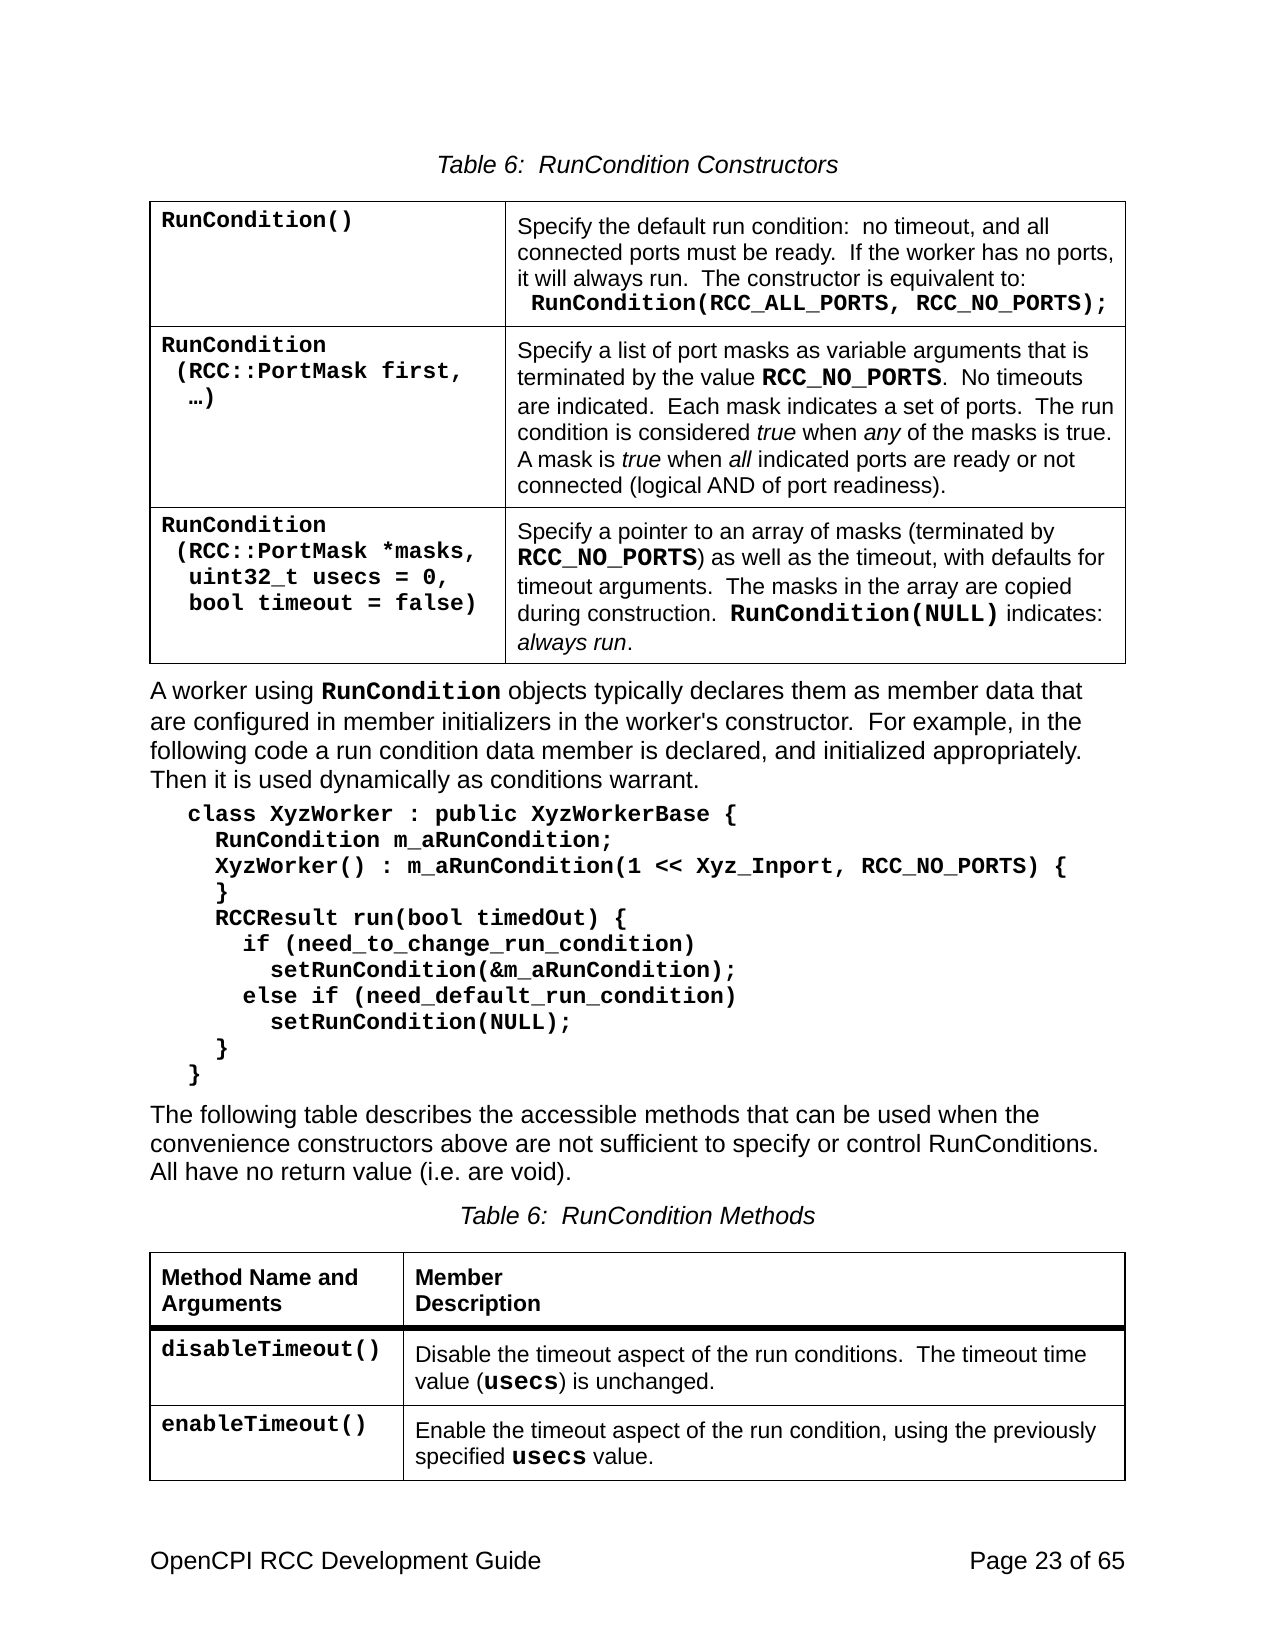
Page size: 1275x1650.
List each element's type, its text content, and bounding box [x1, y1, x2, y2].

table_cell RunCondition (RCC::PortMask *masks, uint32_t usecs = 0, bool timeout = false) [151, 508, 505, 663]
table_cell Specify a pointer to an array of masks (terminated by RCC_NO_PORTS) as well as the timeout, with defaults for timeout arguments. The masks in the array are copied during construction. RunCondition(NULL) indicates: always run. [506, 508, 1125, 663]
table_cell Enable the timeout aspect of the run condition, using the previously specified usecs value. [404, 1406, 1124, 1480]
table_cell Specify a list of port masks as variable arguments that is terminated by the value RCC_NO_PORTS. No timeouts are indicated. Each mask indicates a set of ports. The run condition is considered true when any of the masks is true. A mask is true when all indicated ports are ready or not connected (logical AND of port readiness). [506, 327, 1125, 507]
table_cell enableTimeout() [151, 1406, 403, 1480]
table_cell Disable the timeout aspect of the run conditions. The timeout time value (usecs) is unchanged. [404, 1331, 1124, 1405]
text The following table describes the accessible methods that can be used when the convenience constructors above are not sufficient to specify or control RunConditions. All have no return value (i.e. are void). [150, 1100, 1125, 1186]
table_header Member Description [404, 1253, 1124, 1325]
text A worker using RunCondition objects typically declares them as member data that are configured in member initializers in the worker's constructor. For example, in the following code a run condition data member is declared, and initialized appropriately. Then it is used dynamically as conditions warrant. [150, 676, 1125, 793]
text Table 6: RunCondition Constructors [150, 150, 1125, 179]
table_header Specify the default run condition: no timeout, and all connected ports must be ready. If the worker has no ports, it will always run. The constructor is equivalent to: RunCondition(RCC_ALL_PORTS, RCC_NO_PORTS); [506, 202, 1125, 326]
table_header RunCondition() [151, 202, 505, 326]
table_cell RunCondition (RCC::PortMask first, …) [151, 327, 505, 507]
text Table 6: RunCondition Methods [150, 1201, 1125, 1230]
table_cell disableTimeout() [151, 1331, 403, 1405]
text class XyzWorker : public XyzWorkerBase { RunCondition m_aRunCondition; XyzWorker() : m_aRunCondition(1 << Xyz_Inport, RCC_NO_PORTS) { } RCCResult run(bool timedOut) { if (need_to_change_run_condition) setRunCondition(&m_aRunCondition); else if (need_default_run_condition) setRunCondition(NULL); } } [187, 802, 1125, 1088]
table_header Method Name and Arguments [151, 1253, 403, 1325]
